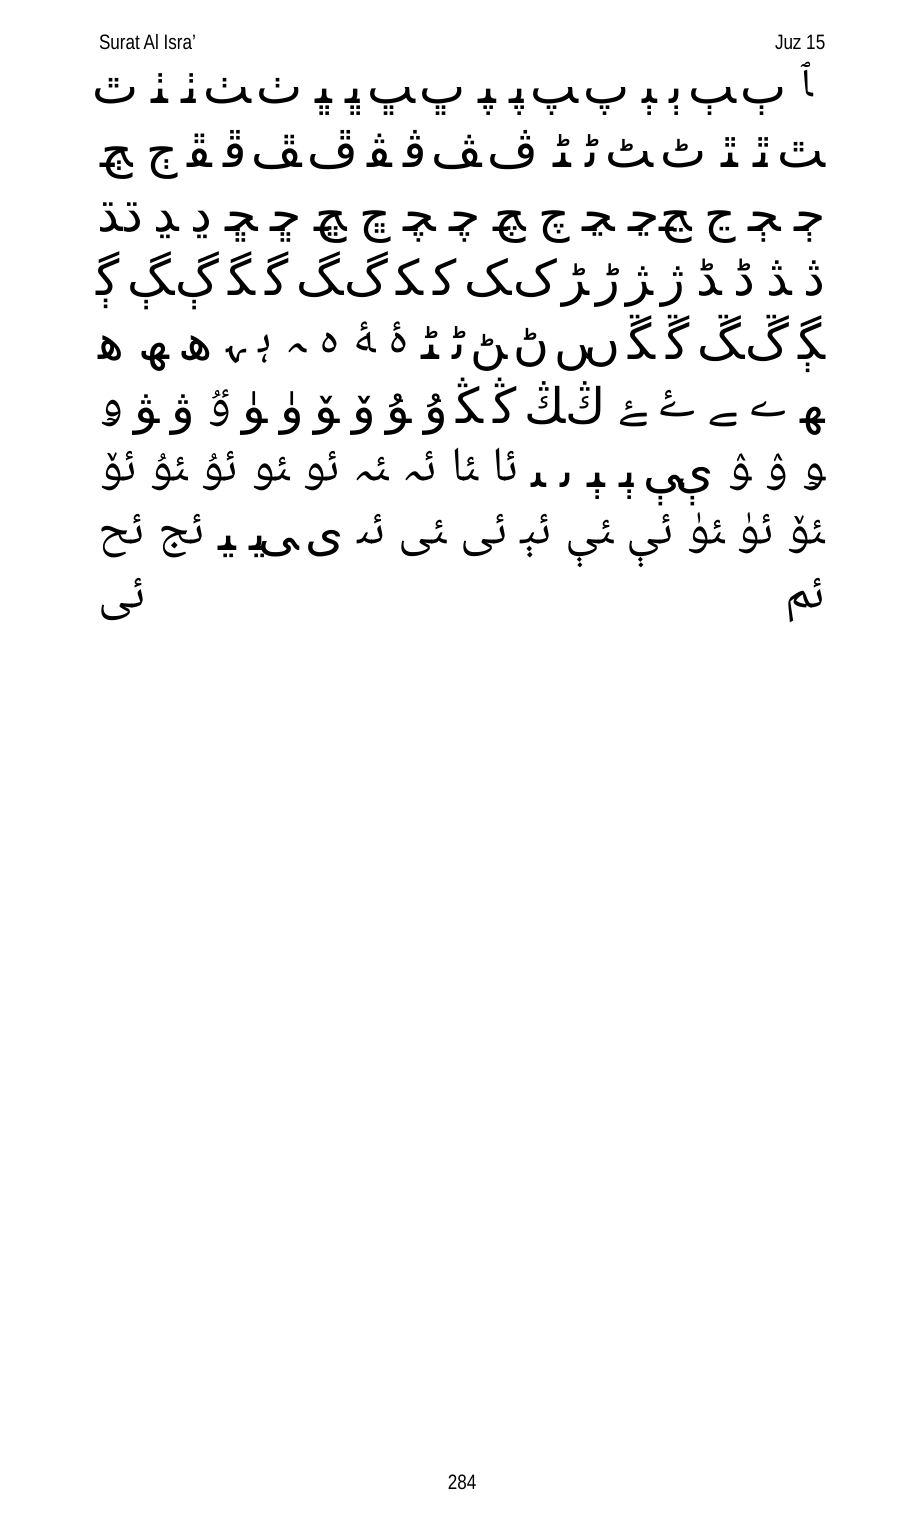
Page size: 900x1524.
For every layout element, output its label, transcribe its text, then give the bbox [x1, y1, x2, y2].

text ﭑ ﭒ ﭓ ﭔ ﭕ ﭖ ﭗ ﭘ ﭙ ﭚ ﭛ ﭜ ﭝ ﭞ ﭟ ﭠ ﭡ ﭢ ﭣ ﭤ ﭥ ﭦ ﭧ ﭨ ﭩ ﭪ ﭫ ﭬ ﭭ ﭮ ﭯ ﭰ ﭱ ﭲ ﭳ ﭴ ﭵ ﭶ ﭷﭸ ﭹ ﭺ ﭻ ﭼ ﭽ ﭾ ﭿ ﮀ ﮁ ﮂ ﮃ ﮄﮅ ﮆ ﮇ ﮈ ﮉ ﮊ ﮋ ﮌ ﮍ ﮎ ﮏ ﮐ ﮑ ﮒ ﮓ ﮔ ﮕ ﮖ ﮗ ﮘ ﮙ ﮚ ﮛ ﮜ ﮝ ﮞﮟ ﮠ ﮡ ﮢ ﮣ ﮤ ﮥ ﮦ ﮧ ﮨ ﮩ ﮪ ﮫ ﮬ ﮭ ﮮ ﮯ ﮰ ﮱ ﯓ ﯔ ﯕ ﯖ ﯗ ﯘ ﯙ ﯚ ﯛ ﯜ ﯝ ﯞ ﯟ ﯠ ﯡ ﯢ ﯣ ﯤﯥ ﯦ ﯧ ﯨ ﯩ ﯪ ﯫ ﯬ ﯭ ﯮ ﯯ ﯰ ﯱ ﯲ ﯳ ﯴ ﯵ ﯶ ﯷ ﯸ ﯹ ﯺ ﯻ ﯼ ﯽﯾ ﯿ ﰀ ﰁ ﰂ ﰃ [99, 60, 825, 635]
